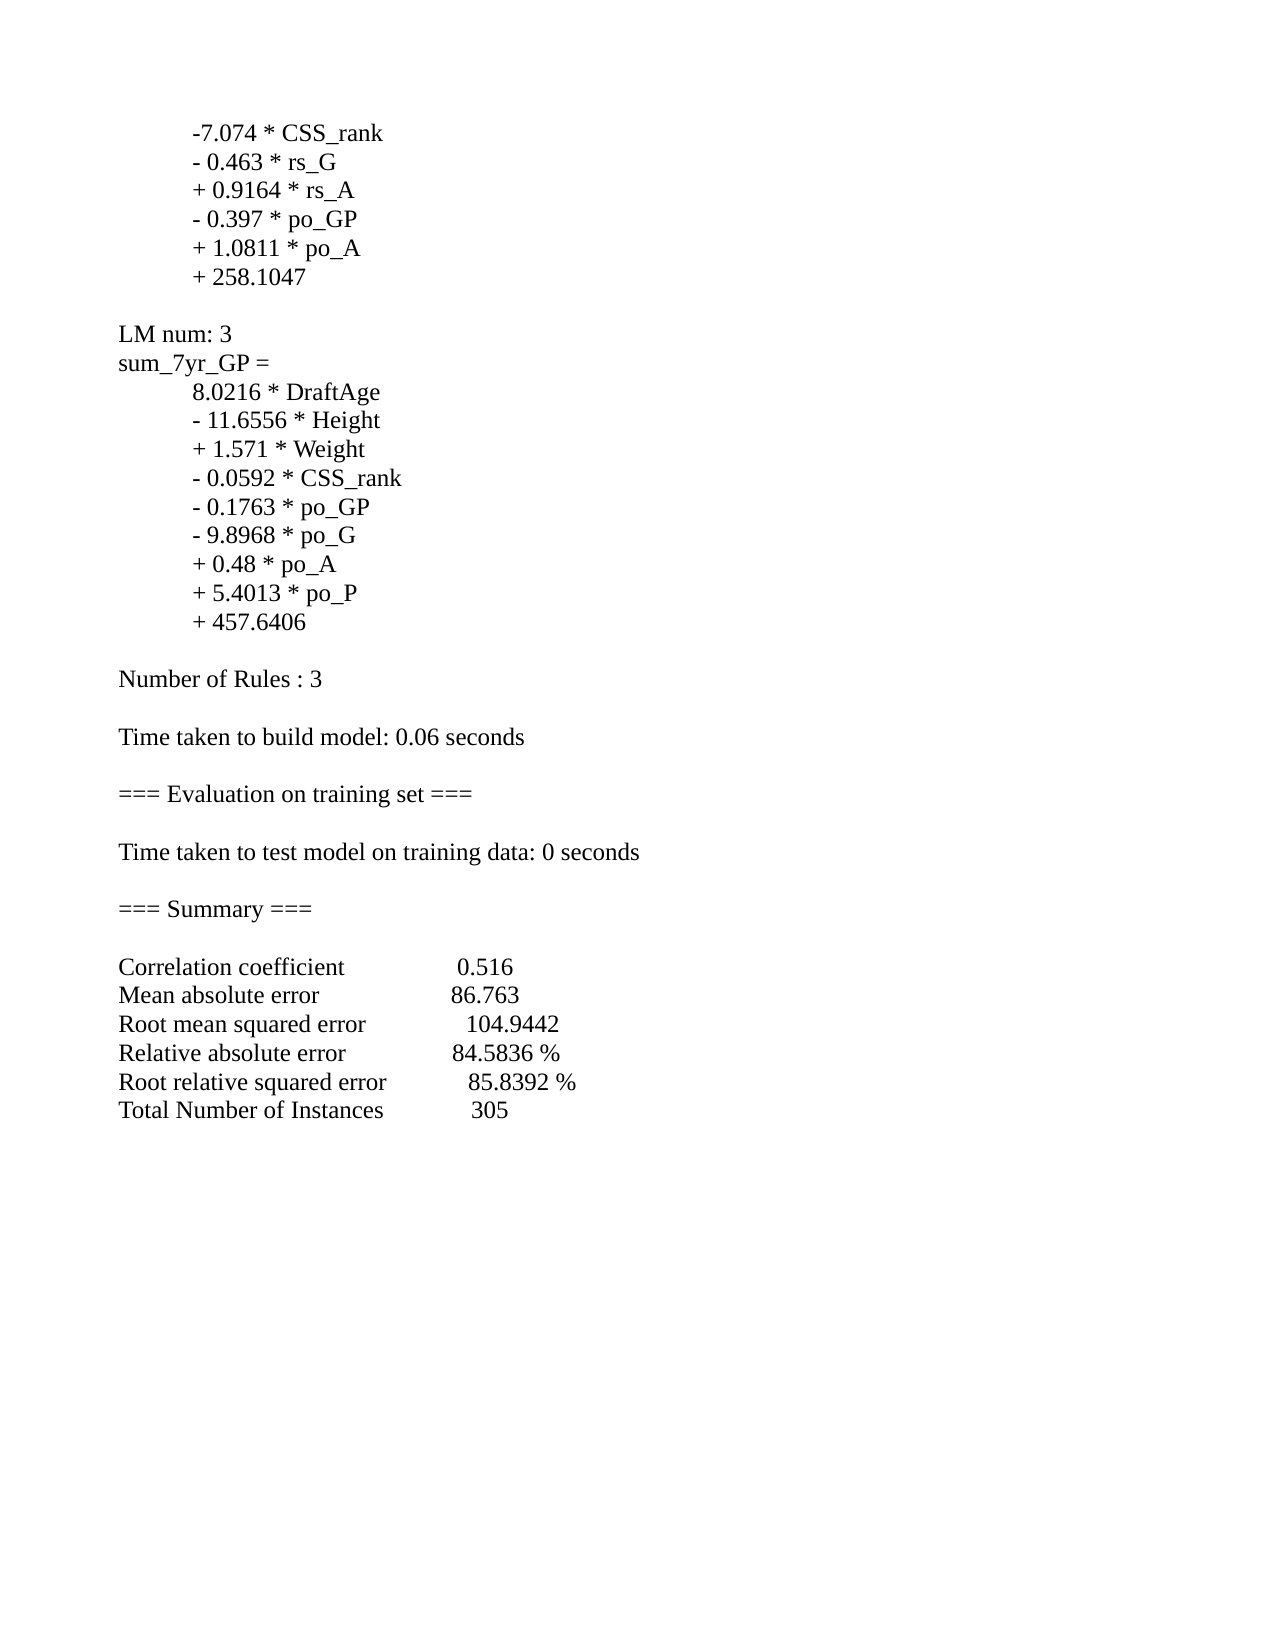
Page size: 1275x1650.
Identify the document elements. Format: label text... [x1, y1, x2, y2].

text - 9.8968 * po_G [118, 521, 1157, 549]
text === Evaluation on training set === [118, 779, 1157, 808]
text Root mean squared error 104.9442 [118, 1009, 1157, 1038]
text Correlation coefficient 0.516 [118, 952, 1157, 981]
text - 0.1763 * po_GP [118, 492, 1157, 521]
text Time taken to build model: 0.06 seconds [118, 722, 1157, 751]
text + 0.48 * po_A [118, 549, 1157, 578]
text Number of Rules : 3 [118, 664, 1157, 693]
text Mean absolute error 86.763 [118, 981, 1157, 1009]
text + 1.571 * Weight [118, 434, 1157, 463]
text LM num: 3 [118, 319, 1157, 348]
text - 0.397 * po_GP [118, 204, 1157, 233]
text + 1.0811 * po_A [118, 233, 1157, 262]
text 8.0216 * DraftAge [118, 377, 1157, 406]
text === Summary === [118, 894, 1157, 923]
text -7.074 * CSS_rank [118, 118, 1157, 147]
text - 11.6556 * Height [118, 406, 1157, 434]
text + 258.1047 [118, 262, 1157, 291]
text Time taken to test model on training data: 0 seconds [118, 837, 1157, 866]
text + 0.9164 * rs_A [118, 176, 1157, 204]
text - 0.0592 * CSS_rank [118, 463, 1157, 492]
text Root relative squared error 85.8392 % [118, 1067, 1157, 1096]
text - 0.463 * rs_G [118, 147, 1157, 176]
text Relative absolute error 84.5836 % [118, 1038, 1157, 1067]
text + 457.6406 [118, 607, 1157, 636]
text sum_7yr_GP = [118, 348, 1157, 377]
text + 5.4013 * po_P [118, 578, 1157, 607]
text Total Number of Instances 305 [118, 1096, 1157, 1124]
